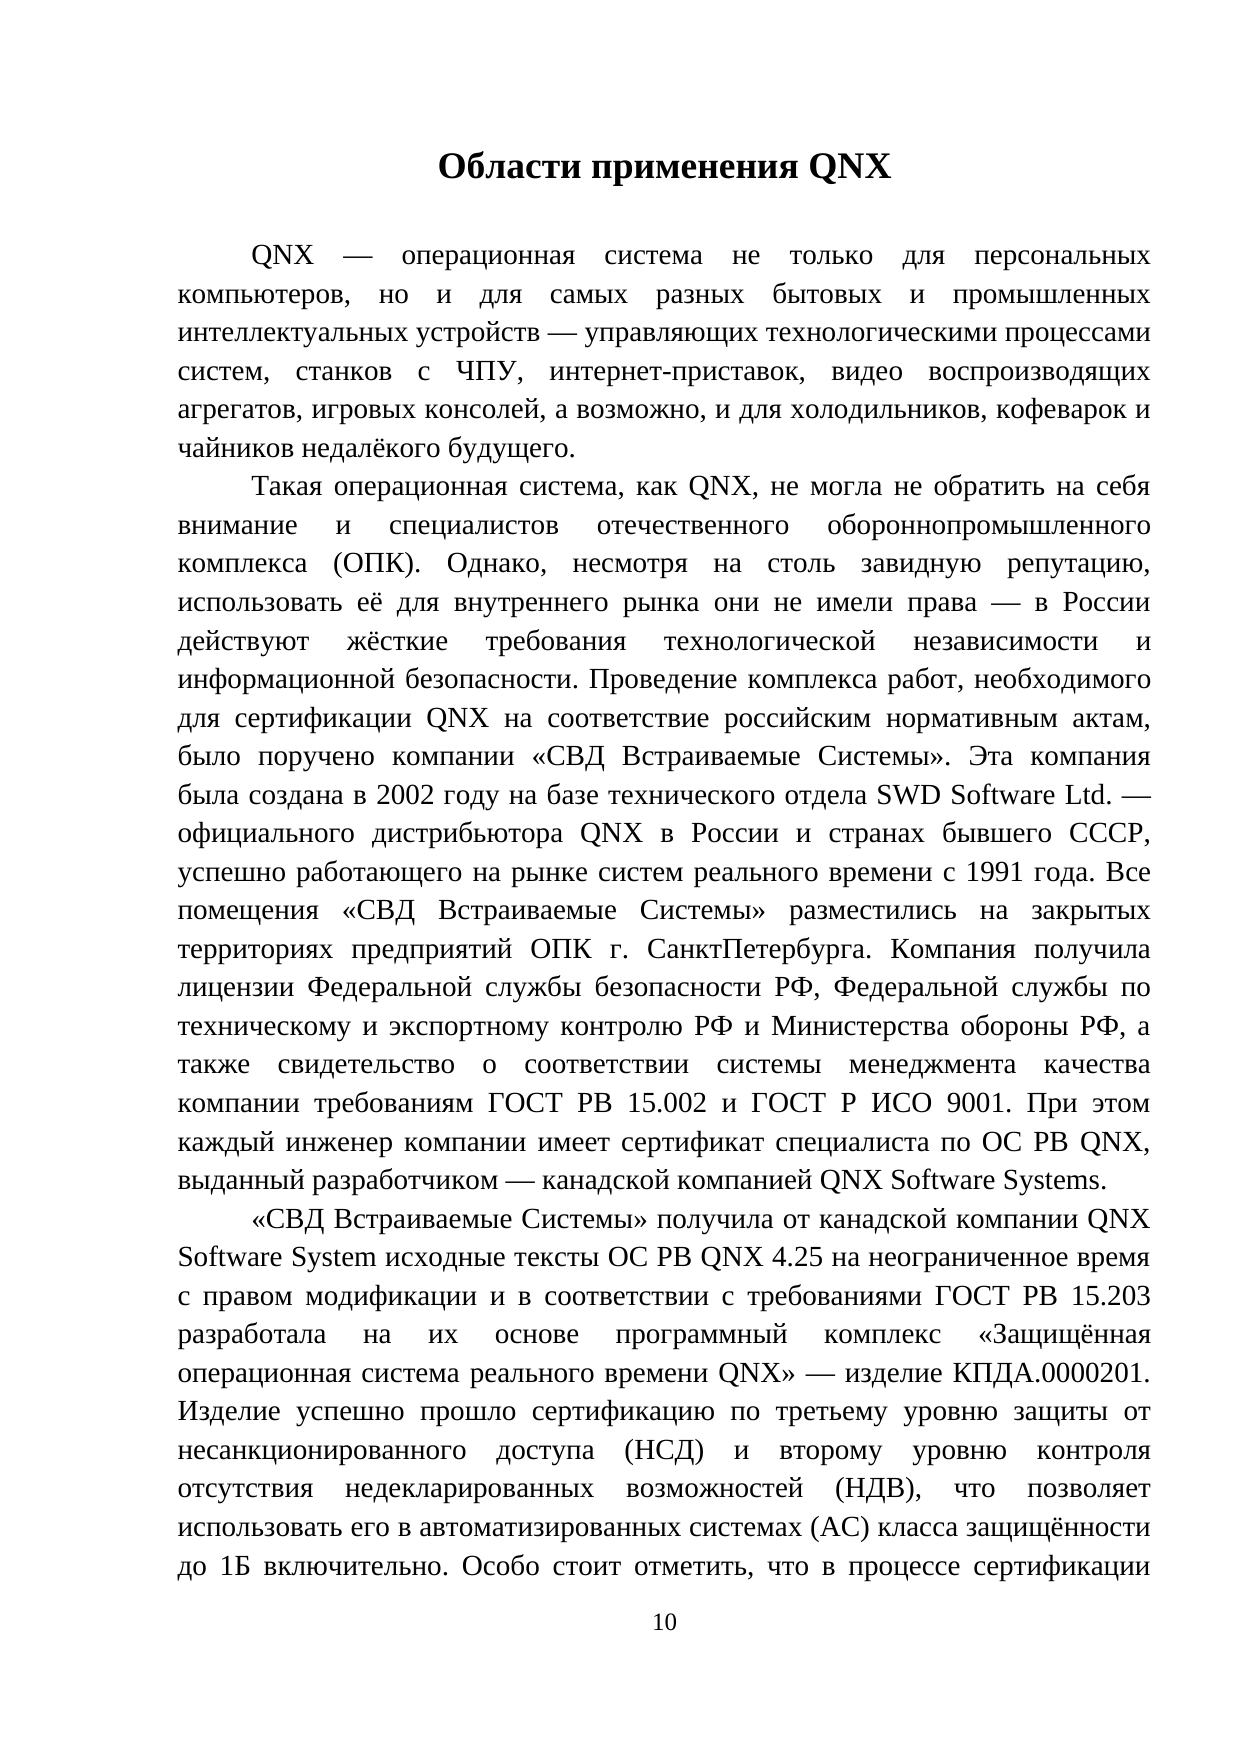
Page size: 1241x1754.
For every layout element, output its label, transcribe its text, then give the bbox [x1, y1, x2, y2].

text QNX — операционная система не только для персональных компьютеров, но и для самых разных бытовых и промышленных интеллектуальных устройств — управляющих технологическими процессами систем, станков с ЧПУ, интернет-приставок, видео воспроизводящих агрегатов, игровых консолей, а возможно, и для холодильников, кофеварок и чайников недалёкого будущего. [177, 237, 1152, 463]
text Такая операционная система, как QNX, не могла не обратить на себя внимание и специалистов отечественного обороннопромышленного комплекса (ОПК). Однако, несмотря на столь завидную репутацию, использовать её для внутреннего рынка они не имели права — в России действуют жёсткие требования технологической независимости и информационной безопасности. Проведение комплекса работ, необходимого для сертификации QNX на соответствие российским нормативным актам, было поручено компании «СВД Встраиваемые Системы». Эта компания была создана в 2002 году на базе технического отдела SWD Software Ltd. — официального дистрибьютора QNX в России и странах бывшего СССР, успешно работающего на рынке систем реального времени с 1991 года. Все помещения «СВД Встраиваемые Системы» разместились на закрытых территориях предприятий ОПК г. СанктПетербурга. Компания получила лицензии Федеральной службы безопасности РФ, Федеральной службы по техническому и экспортному контролю РФ и Министерства обороны РФ, а также свидетельство о соответствии системы менеджмента качества компании требованиям ГОСТ РВ 15.002 и ГОСТ Р ИСО 9001. При этом каждый инженер компании имеет сертификат специалиста по ОС РВ QNX, выданный разработчиком — канадской компанией QNX Software Systems. [177, 468, 1152, 1196]
text «СВД Встраиваемые Системы» получила от канадской компании QNX Software System исходные тексты ОС РВ QNX 4.25 на неограниченное время с правом модификации и в соответствии с требованиями ГОСТ РВ 15.203 разработала на их основе программный комплекс «Защищённая операционная система реального времени QNX» — изделие КПДА.0000201. Изделие успешно прошло сертификацию по третьему уровню защиты от несанкционированного доступа (НСД) и второму уровню контроля отсутствия недекларированных возможностей (НДВ), что позволяет использовать его в автоматизированных системах (АС) класса защищённости до 1Б включительно. Особо стоит отметить, что в процессе сертификации [177, 1201, 1152, 1581]
subtitle Области применения QNX [177, 143, 1152, 186]
